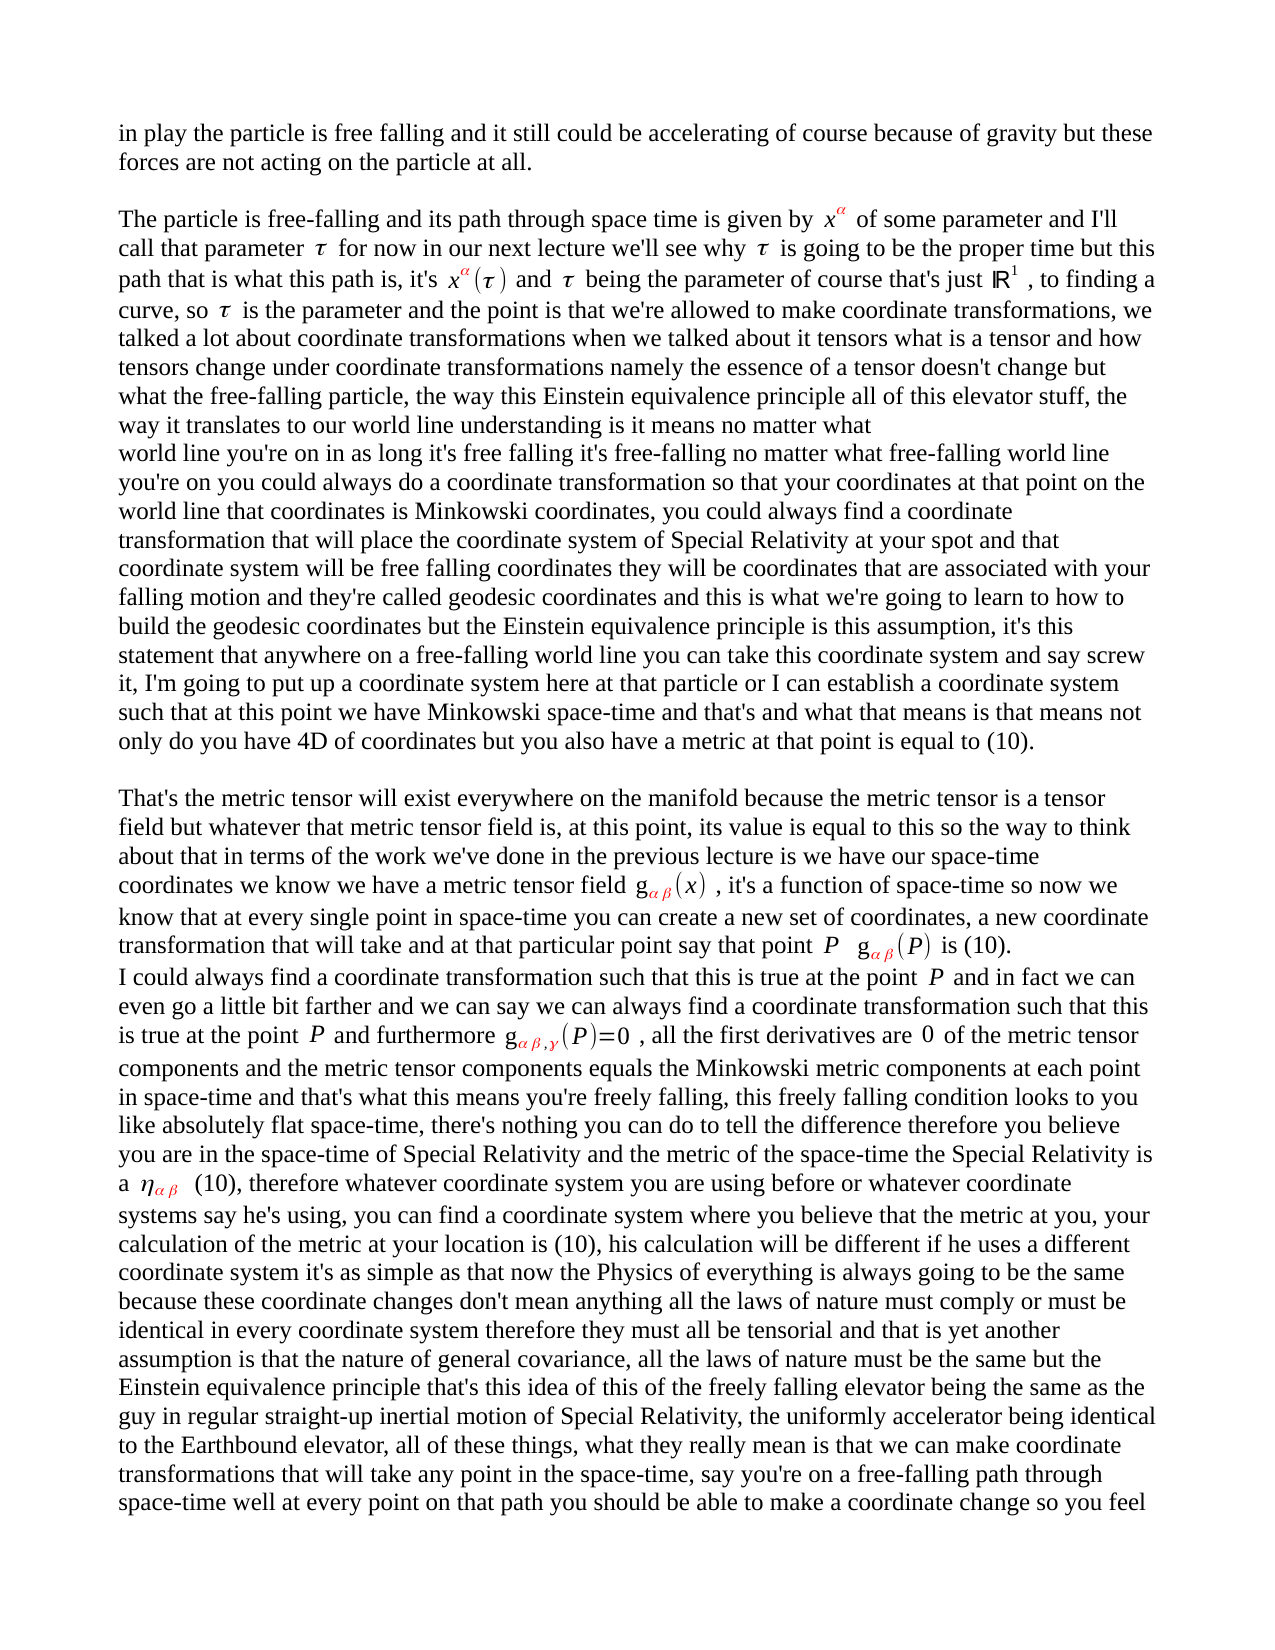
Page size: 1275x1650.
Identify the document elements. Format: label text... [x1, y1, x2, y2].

text I could always find a coordinate transformation such that this is true at the pointand in fact we can even go a little bit farther and we can say we can always find a coordinate transformation such that this is true at the pointand furthermore, all the first derivatives areof the metric tensor components and the metric tensor components equals the Minkowski metric components at each point in space-time and that's what this means you're freely falling, this freely falling condition looks to you like absolutely flat space-time, there's nothing you can do to tell the difference therefore you believe you are in the space-time of Special Relativity and the metric of the space-time the Special Relativity is a (10), therefore whatever coordinate system you are using before or whatever coordinate systems say he's using, you can find a coordinate system where you believe that the metric at you, your calculation of the metric at your location is (10), his calculation will be different if he uses a different coordinate system it's as simple as that now the Physics of everything is always going to be the same because these coordinate changes don't mean anything all the laws of nature must comply or must be identical in every coordinate system therefore they must all be tensorial and that is yet another assumption is that the nature of general covariance, all the laws of nature must be the same but the Einstein equivalence principle that's this idea of this of the freely falling elevator being the same as the guy in regular straight-up inertial motion of Special Relativity, the uniformly accelerator being identical to the Earthbound elevator, all of these things, what they really mean is that we can make coordinate transformations that will take any point in the space-time, say you're on a free-falling path through space-time well at every point on that path you should be able to make a coordinate change so you feel [118, 962, 1157, 1516]
text about that in terms of the work we've done in the previous lecture is we have our space-time coordinates we know we have a metric tensor field, it's a function of space-time so now we know that at every single point in space-time you can create a new set of coordinates, a new coordinate transformation that will take and at that particular point say that pointis (10). [118, 841, 1157, 962]
text world line you're on in as long it's free falling it's free-falling no matter what free-falling world line you're on you could always do a coordinate transformation so that your coordinates at that point on the world line that coordinates is Minkowski coordinates, you could always find a coordinate transformation that will place the coordinate system of Special Relativity at your spot and that coordinate system will be free falling coordinates they will be coordinates that are associated with your falling motion and they're called geodesic coordinates and this is what we're going to learn to how to build the geodesic coordinates but the Einstein equivalence principle is this assumption, it's this statement that anywhere on a free-falling world line you can take this coordinate system and say screw it, I'm going to put up a coordinate system here at that particle or I can establish a coordinate system such that at this point we have Minkowski space-time and that's and what that means is that means not only do you have 4D of coordinates but you also have a metric at that point is equal to (10). [118, 438, 1157, 755]
text in play the particle is free falling and it still could be accelerating of course because of gravity but these forces are not acting on the particle at all. [118, 118, 1157, 176]
text That's the metric tensor will exist everywhere on the manifold because the metric tensor is a tensor field but whatever that metric tensor field is, at this point, its value is equal to this so the way to think [118, 783, 1157, 841]
text The particle is free-falling and its path through space time is given byof some parameter and I'll call that parameterfor now in our next lecture we'll see whyis going to be the proper time but this path that is what this path is, it'sandbeing the parameter of course that's just, to finding a curve, sois the parameter and the point is that we're allowed to make coordinate transformations, we talked a lot about coordinate transformations when we talked about it tensors what is a tensor and how tensors change under coordinate transformations namely the essence of a tensor doesn't change but what the free-falling particle, the way this Einstein equivalence principle all of this elevator stuff, the way it translates to our world line understanding is it means no matter what [118, 204, 1157, 438]
